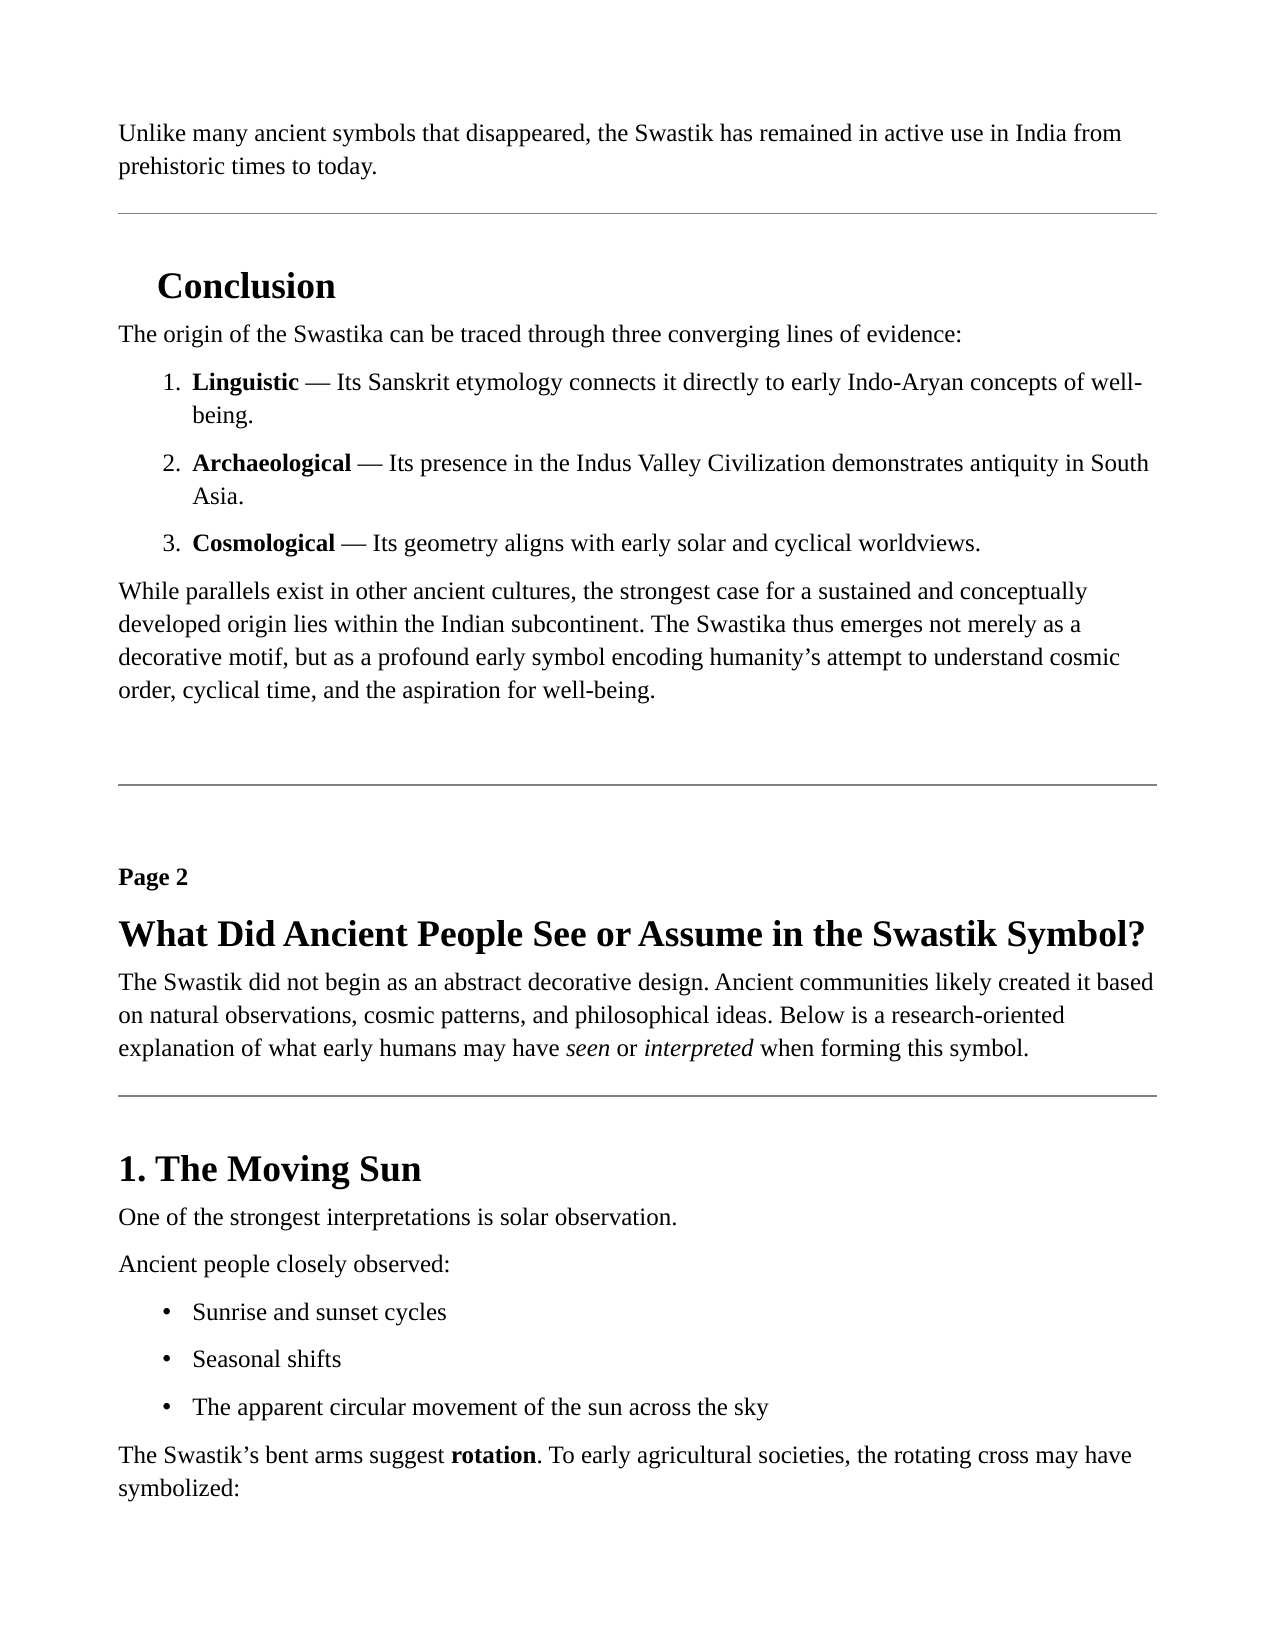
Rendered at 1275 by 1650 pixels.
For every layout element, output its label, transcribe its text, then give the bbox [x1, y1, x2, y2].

text Unlike many ancient symbols that disappeared, the Swastik has remained in active use in India from prehistoric times to today. [118, 118, 1157, 180]
text While parallels exist in other ancient cultures, the strongest case for a sustained and conceptually developed origin lies within the Indian subcontinent. The Swastika thus emerges not merely as a decorative motif, but as a profound early symbol encoding humanity’s attempt to understand cosmic order, cyclical time, and the aspiration for well-being. [118, 576, 1157, 704]
list The apparent circular movement of the sun across the sky [162, 1392, 1157, 1421]
list Seasonal shifts [162, 1344, 1157, 1373]
text The Swastik’s bent arms suggest rotation. To early agricultural societies, the rotating cross may have symbolized: [118, 1440, 1157, 1501]
text One of the strongest interpretations is solar observation. [118, 1202, 1157, 1230]
text The Swastik did not begin as an abstract decorative design. Ancient communities likely created it based on natural observations, cosmic patterns, and philosophical ideas. Below is a research-oriented explanation of what early humans may have seen or interpreted when forming this symbol. [118, 967, 1157, 1062]
subtitle 🌟 Conclusion [118, 264, 1157, 307]
list Sunrise and sunset cycles [162, 1297, 1157, 1326]
text Ancient people closely observed: [118, 1249, 1157, 1278]
subtitle What Did Ancient People See or Assume in the Swastik Symbol? [118, 912, 1157, 955]
list Linguistic — Its Sanskrit etymology connects it directly to early Indo-Aryan concepts of well-being. [162, 367, 1157, 429]
text Page 2 [118, 862, 1157, 891]
text The origin of the Swastika can be traced through three converging lines of evidence: [118, 319, 1157, 348]
list Archaeological — Its presence in the Indus Valley Civilization demonstrates antiquity in South Asia. [162, 448, 1157, 509]
list Cosmological — Its geometry aligns with early solar and cyclical worldviews. [162, 528, 1157, 557]
subtitle 1. The Moving Sun [118, 1146, 1157, 1189]
